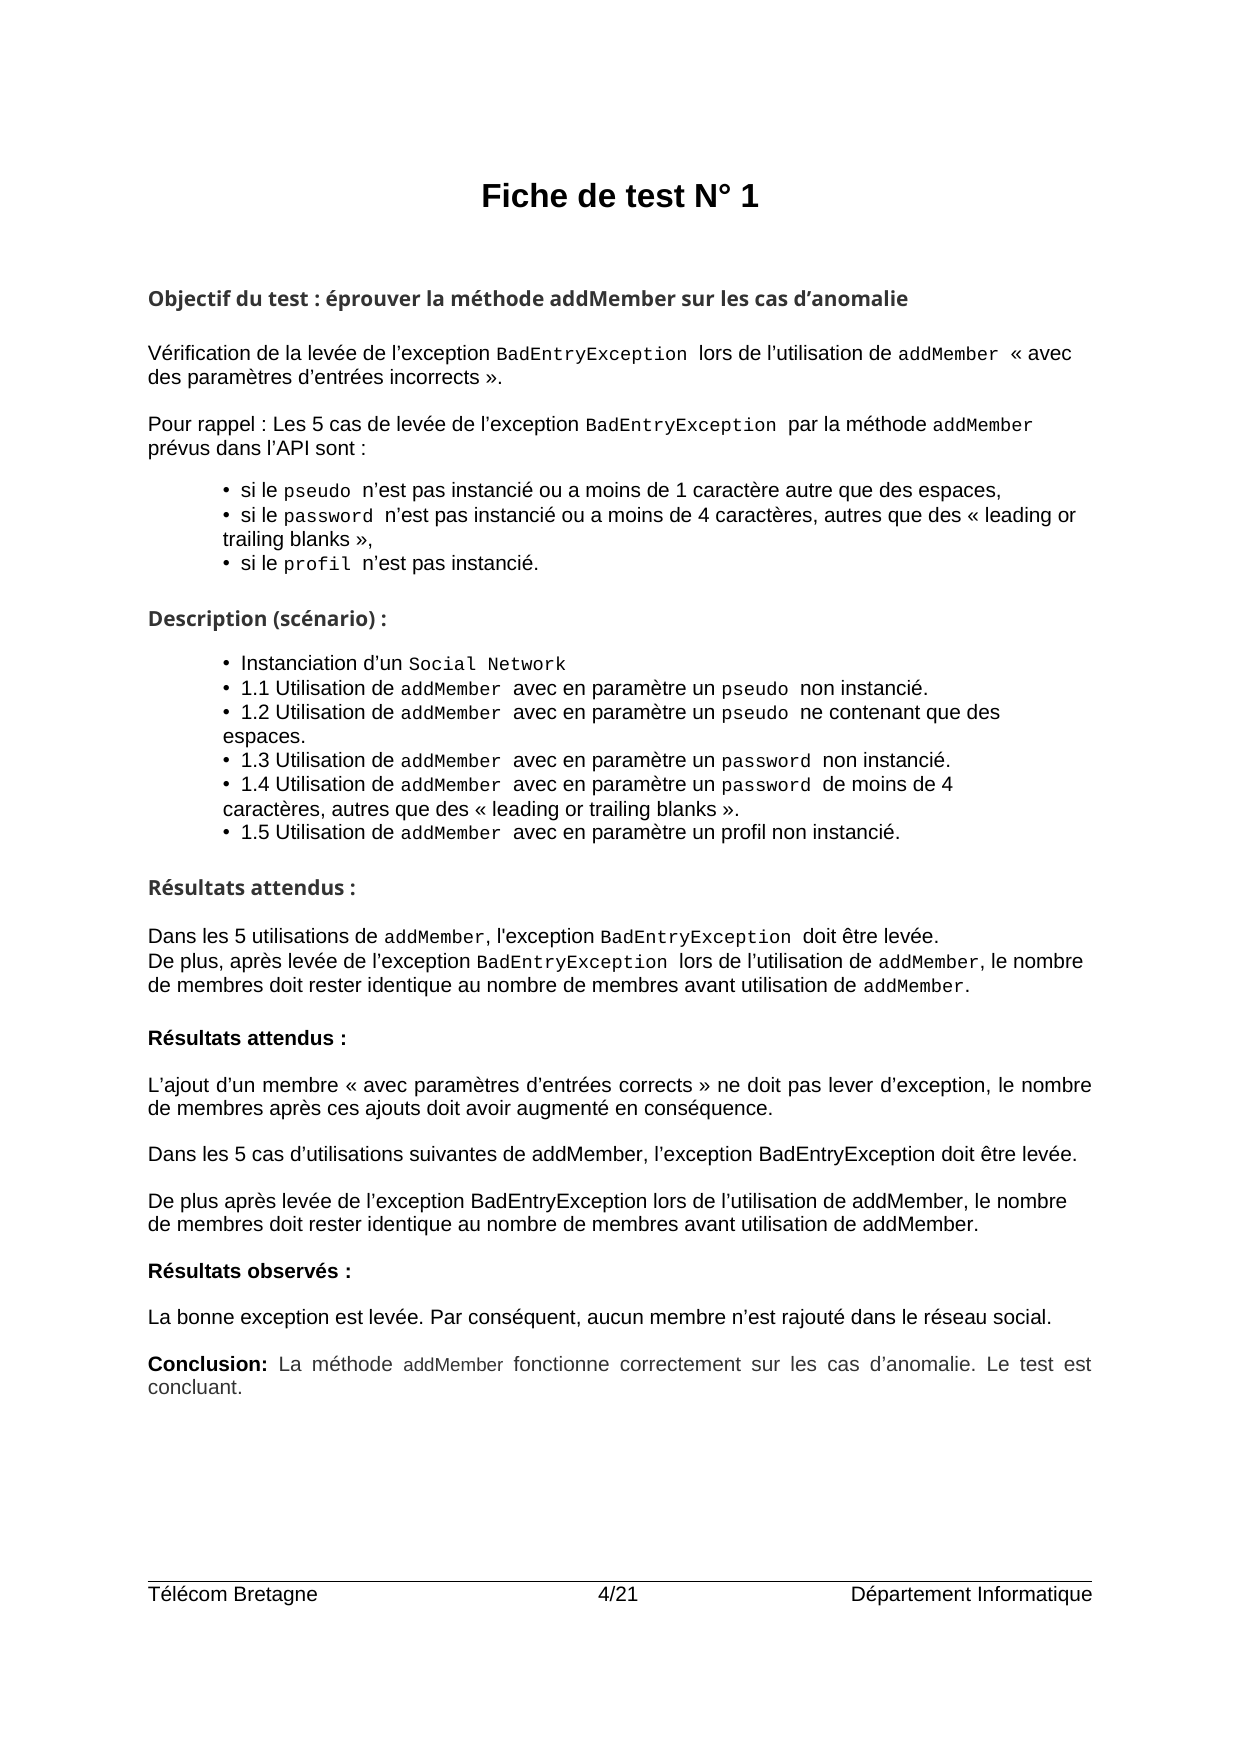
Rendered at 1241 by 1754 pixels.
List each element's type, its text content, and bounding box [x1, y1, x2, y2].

text Résultats observés : [148, 1259, 1092, 1282]
text trailing blanks », [148, 528, 1092, 551]
text L’ajout d’un membre « avec paramètres d’entrées corrects » ne doit pas lever d’exception, le nombre de membres après ces ajouts doit avoir augmenté en conséquence. [148, 1073, 1092, 1120]
text • 1.2 Utilisation de addMember avec en paramètre un pseudo ne contenant que des [148, 701, 1092, 725]
text Dans les 5 cas d’utilisations suivantes de addMember, l’exception BadEntryException doit être levée. [148, 1143, 1092, 1166]
text Description (scénario) : [148, 604, 1092, 633]
text • Instanciation d’un Social Network [148, 652, 1092, 676]
text • 1.4 Utilisation de addMember avec en paramètre un password de moins de 4 [148, 773, 1092, 797]
text Pour rappel : Les 5 cas de levée de l’exception BadEntryException par la méthode addMember [148, 412, 1092, 437]
text Dans les 5 utilisations de addMember, l'exception BadEntryException doit être levée. [148, 925, 1092, 949]
text espaces. [148, 725, 1092, 748]
text • 1.5 Utilisation de addMember avec en paramètre un profil non instancié. [148, 820, 1092, 845]
text caractères, autres que des « leading or trailing blanks ». [148, 797, 1092, 820]
text Conclusion: La méthode addMember fonctionne correctement sur les cas d’anomalie. Le test est concluant. [148, 1352, 1092, 1398]
text La bonne exception est levée. Par conséquent, aucun membre n’est rajouté dans le réseau social. [148, 1306, 1092, 1329]
title Fiche de test N° 1 [148, 177, 1092, 214]
text • 1.1 Utilisation de addMember avec en paramètre un pseudo non instancié. [148, 676, 1092, 701]
text Vérification de la levée de l’exception BadEntryException lors de l’utilisation de addMember « avec [148, 341, 1092, 366]
text De plus, après levée de l’exception BadEntryException lors de l’utilisation de addMember, le nombre [148, 949, 1092, 974]
text • 1.3 Utilisation de addMember avec en paramètre un password non instancié. [148, 748, 1092, 773]
text • si le pseudo n’est pas instancié ou a moins de 1 caractère autre que des espaces, [148, 479, 1092, 503]
text Objectif du test : éprouver la méthode addMember sur les cas d’anomalie [148, 284, 1092, 313]
text Résultats attendus : [148, 1027, 1092, 1050]
text de membres doit rester identique au nombre de membres avant utilisation de addMember. [148, 974, 1092, 998]
text • si le profil n’est pas instancié. [148, 551, 1092, 576]
text Résultats attendus : [148, 873, 1092, 902]
text prévus dans l’API sont : [148, 437, 1092, 460]
text des paramètres d’entrées incorrects ». [148, 366, 1092, 389]
text • si le password n’est pas instancié ou a moins de 4 caractères, autres que des « leading or [148, 503, 1092, 528]
text De plus après levée de l’exception BadEntryException lors de l’utilisation de addMember, le nombre de membres doit rester identique au nombre de membres avant utilisation de addMember. [148, 1189, 1092, 1236]
